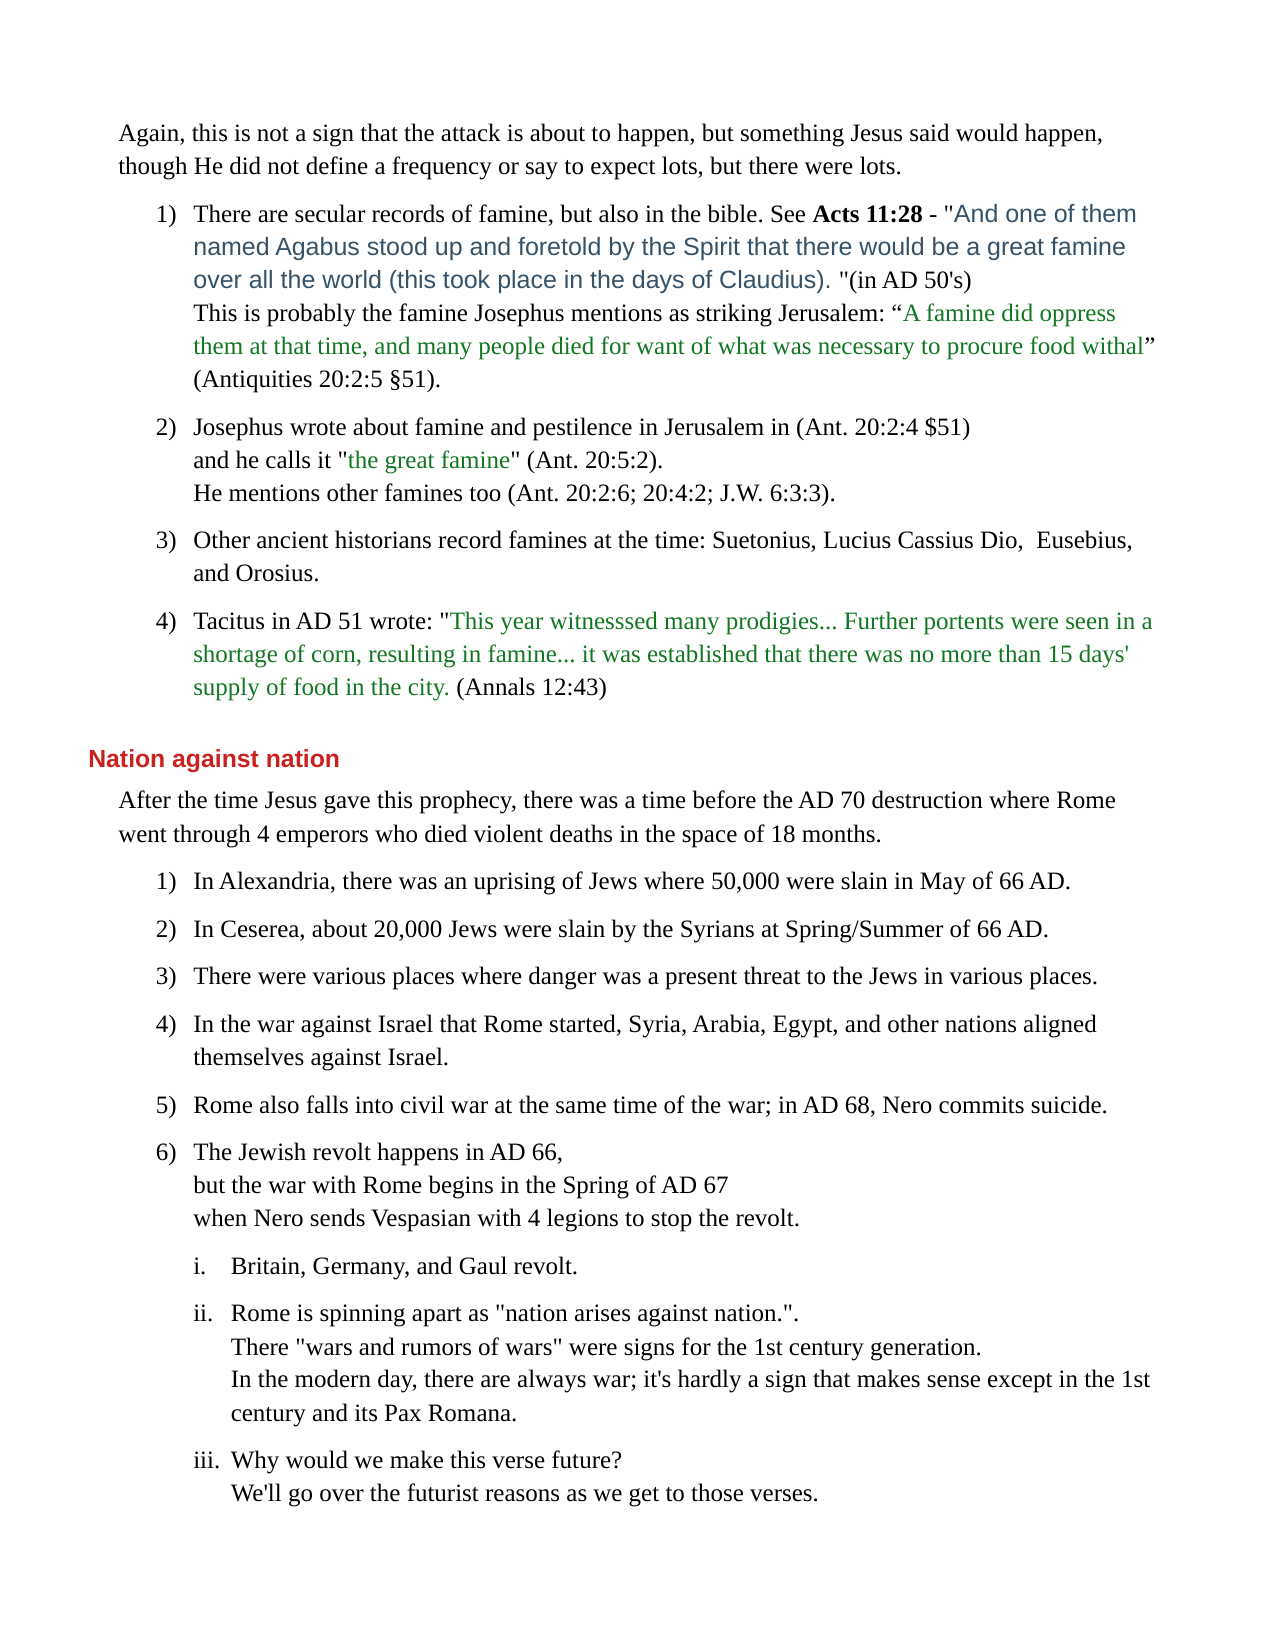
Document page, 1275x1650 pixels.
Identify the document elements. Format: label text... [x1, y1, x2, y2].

list Josephus wrote about famine and pestilence in Jerusalem in (Ant. 20:2:4 $51) and he calls it "the great famine" (Ant. 20:5:2). He mentions other famines too (Ant. 20:2:6; 20:4:2; J.W. 6:3:3). [156, 412, 1157, 506]
text Again, this is not a sign that the attack is about to happen, but something Jesus said would happen, though He did not define a frequency or say to expect lots, but there were lots. [118, 118, 1157, 180]
list In Ceserea, about 20,000 Jews were slain by the Syrians at Spring/Summer of 66 AD. [156, 914, 1157, 943]
list There are secular records of famine, but also in the bible. See Acts 11:28 - "And one of them named Agabus stood up and foretold by the Spirit that there would be a great famine over all the world (this took place in the days of Claudius). "(in AD 50's) This is probably the famine Josephus mentions as striking Jerusalem: “A famine did oppress them at that time, and many people died for want of what was necessary to procure food withal” (Antiquities 20:2:5 §51). [156, 199, 1157, 393]
list Rome is spinning apart as "nation arises against nation.". There "wars and rumors of wars" were signs for the 1st century generation. In the modern day, there are always war; it's hardly a sign that makes sense except in the 1st century and its Pax Romana. [193, 1298, 1157, 1426]
list Why would we make this verse future? We'll go over the futurist reasons as we get to those verses. [193, 1445, 1157, 1507]
text After the time Jesus gave this prophecy, there was a time before the AD 70 destruction where Rome went through 4 emperors who died violent deaths in the space of 18 months. [118, 786, 1157, 847]
list Tacitus in AD 51 wrote: "This year witnesssed many prodigies... Further portents were seen in a shortage of corn, resulting in famine... it was established that there was no more than 15 days' supply of food in the city. (Annals 12:43) [156, 606, 1157, 701]
list There were various places where danger was a present threat to the Jews in various places. [156, 961, 1157, 990]
list The Jewish revolt happens in AD 66, but the war with Rome begins in the Spring of AD 67 when Nero sends Vespasian with 4 legions to stop the revolt. [156, 1137, 1157, 1232]
list In Alexandria, there was an uprising of Jews where 50,000 were slain in May of 66 AD. [156, 866, 1157, 895]
subtitle Nation against nation [88, 744, 1157, 773]
list Other ancient historians record famines at the time: Suetonius, Lucius Cassius Dio, Eusebius, and Orosius. [156, 525, 1157, 587]
list Britain, Germany, and Gaul revolt. [193, 1251, 1157, 1280]
list Rome also falls into civil war at the same time of the war; in AD 68, Nero commits suicide. [156, 1090, 1157, 1118]
list In the war against Israel that Rome started, Syria, Arabia, Egypt, and other nations aligned themselves against Israel. [156, 1009, 1157, 1071]
